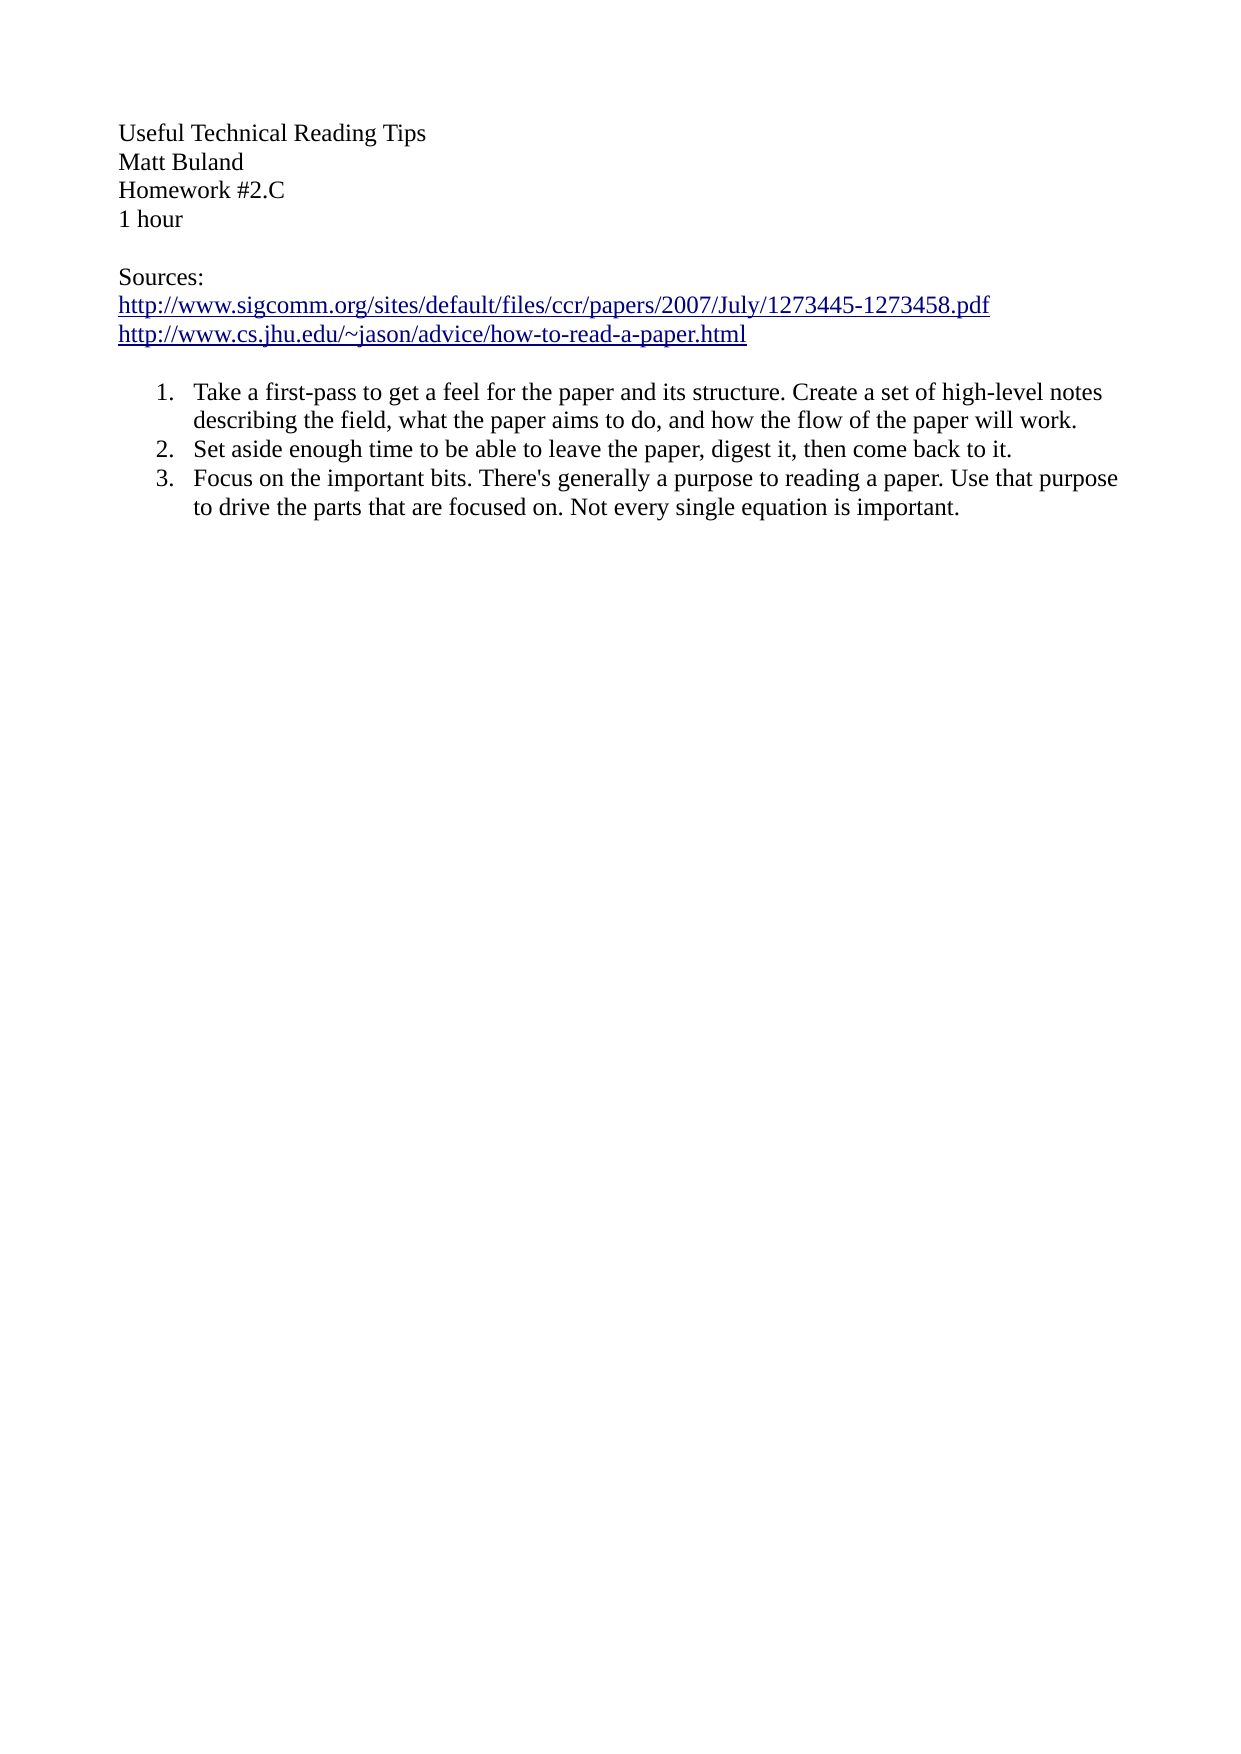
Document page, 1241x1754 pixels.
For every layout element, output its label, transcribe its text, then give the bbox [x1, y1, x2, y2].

text Matt Buland [118, 147, 1122, 176]
text 1 hour [118, 204, 1122, 233]
list Take a first-pass to get a feel for the paper and its structure. Create a set of high-level notes describing the field, what the paper aims to do, and how the flow of the paper will work. [156, 377, 1122, 434]
text Homework #2.C [118, 176, 1122, 204]
text http://www.cs.jhu.edu/~jason/advice/how-to-read-a-paper.html [118, 319, 1122, 348]
text Useful Technical Reading Tips [118, 118, 1122, 147]
text Sources: [118, 262, 1122, 291]
text http://www.sigcomm.org/sites/default/files/ccr/papers/2007/July/1273445-1273458.pdf [118, 291, 1122, 319]
list Focus on the important bits. There's generally a purpose to reading a paper. Use that purpose to drive the parts that are focused on. Not every single equation is important. [156, 463, 1122, 521]
list Set aside enough time to be able to leave the paper, digest it, then come back to it. [156, 434, 1122, 463]
